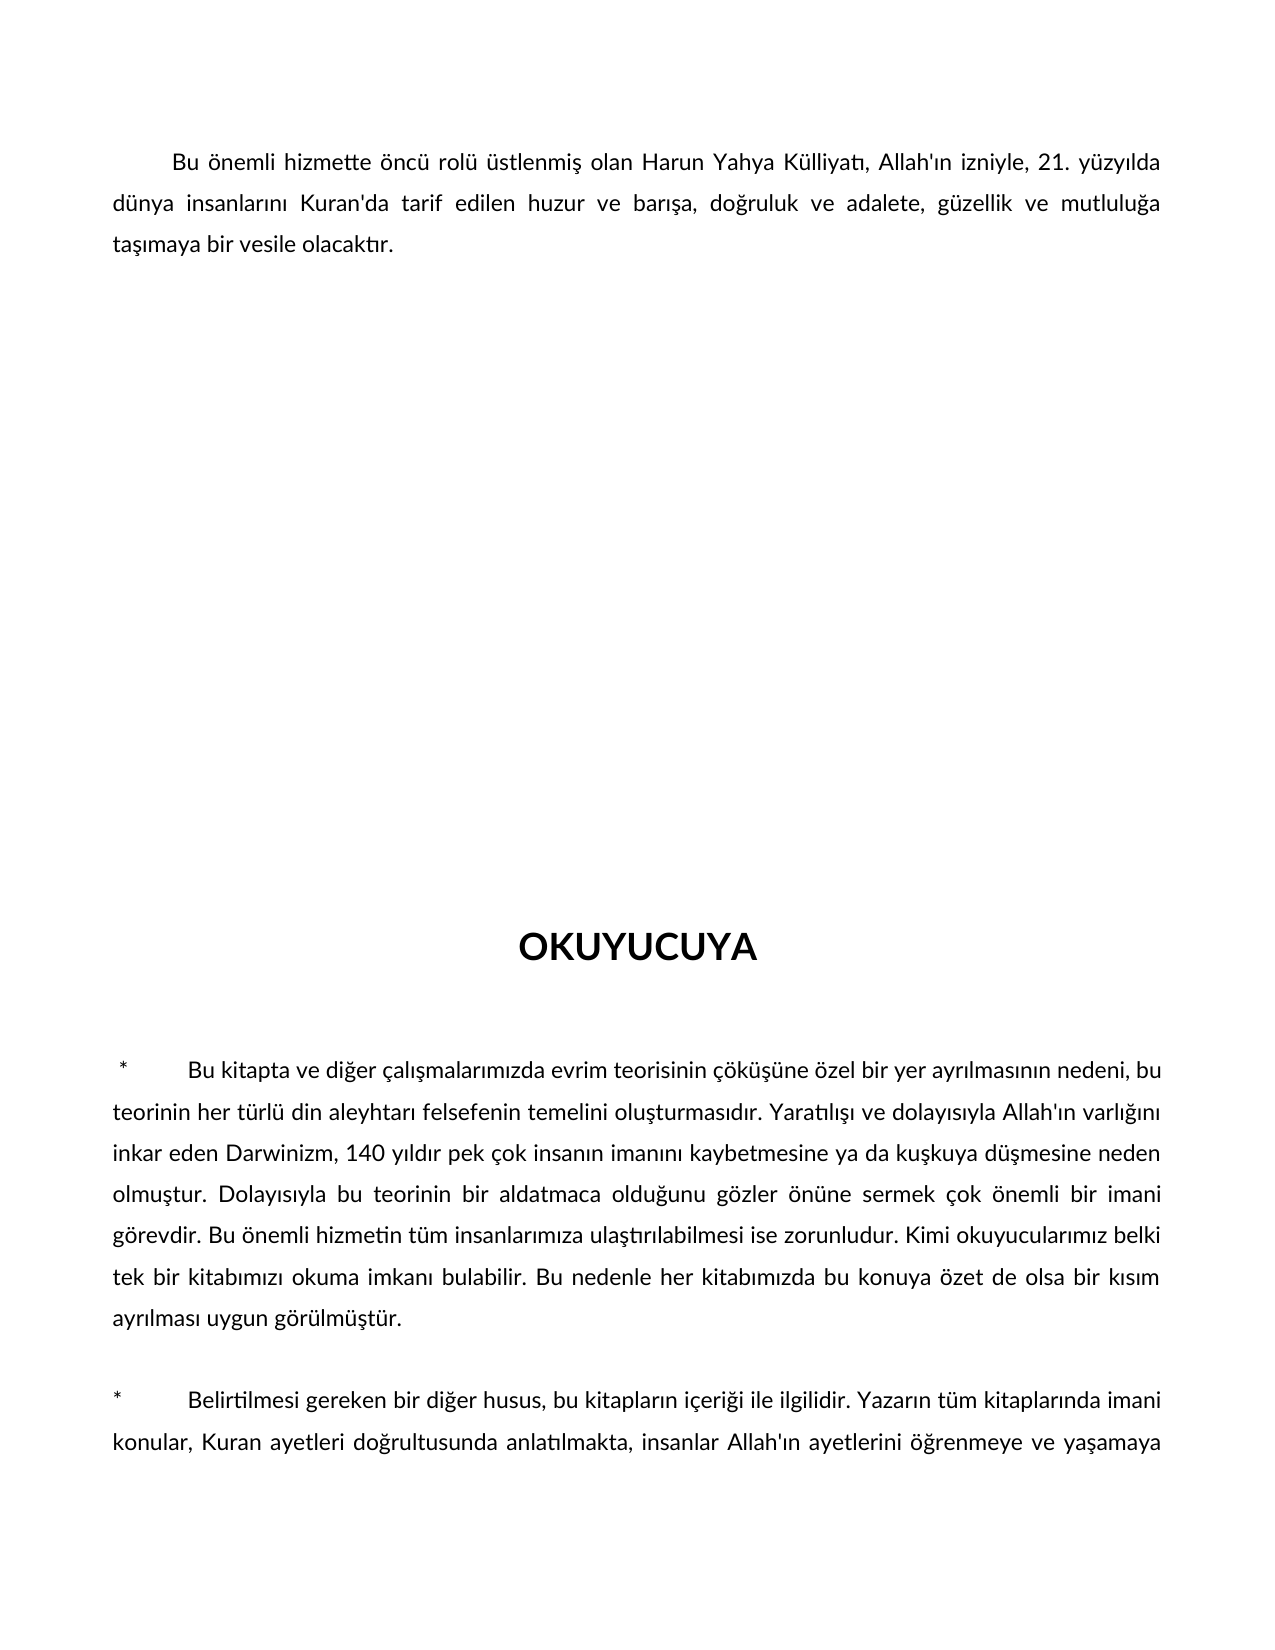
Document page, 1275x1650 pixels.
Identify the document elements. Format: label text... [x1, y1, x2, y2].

text Bu önemli hizmette öncü rolü üstlenmiş olan Harun Yahya Külliyatı, Allah'ın izniyle, 21. yüzyılda dünya insanlarını Kuran'da tarif edilen huzur ve barışa, doğruluk ve adalete, güzellik ve mutluluğa taşımaya bir vesile olacaktır. [112, 148, 1162, 258]
text * Belirtilmesi gereken bir diğer husus, bu kitapların içeriği ile ilgilidir. Yazarın tüm kitaplarında imani konular, Kuran ayetleri doğrultusunda anlatılmakta, insanlar Allah'ın ayetlerini öğrenmeye ve yaşamaya [112, 1386, 1162, 1455]
subtitle OKUYUCUYA [112, 924, 1162, 969]
text * Bu kitapta ve diğer çalışmalarımızda evrim teorisinin çöküşüne özel bir yer ayrılmasının nedeni, bu teorinin her türlü din aleyhtarı felsefenin temelini oluşturmasıdır. Yaratılışı ve dolayısıyla Allah'ın varlığını inkar eden Darwinizm, 140 yıldır pek çok insanın imanını kaybetmesine ya da kuşkuya düşmesine neden olmuştur. Dolayısıyla bu teorinin bir aldatmaca olduğunu gözler önüne sermek çok önemli bir imani görevdir. Bu önemli hizmetin tüm insanlarımıza ulaştırılabilmesi ise zorunludur. Kimi okuyucularımız belki tek bir kitabımızı okuma imkanı bulabilir. Bu nedenle her kitabımızda bu konuya özet de olsa bir kısım ayrılması uygun görülmüştür. [112, 1056, 1162, 1331]
